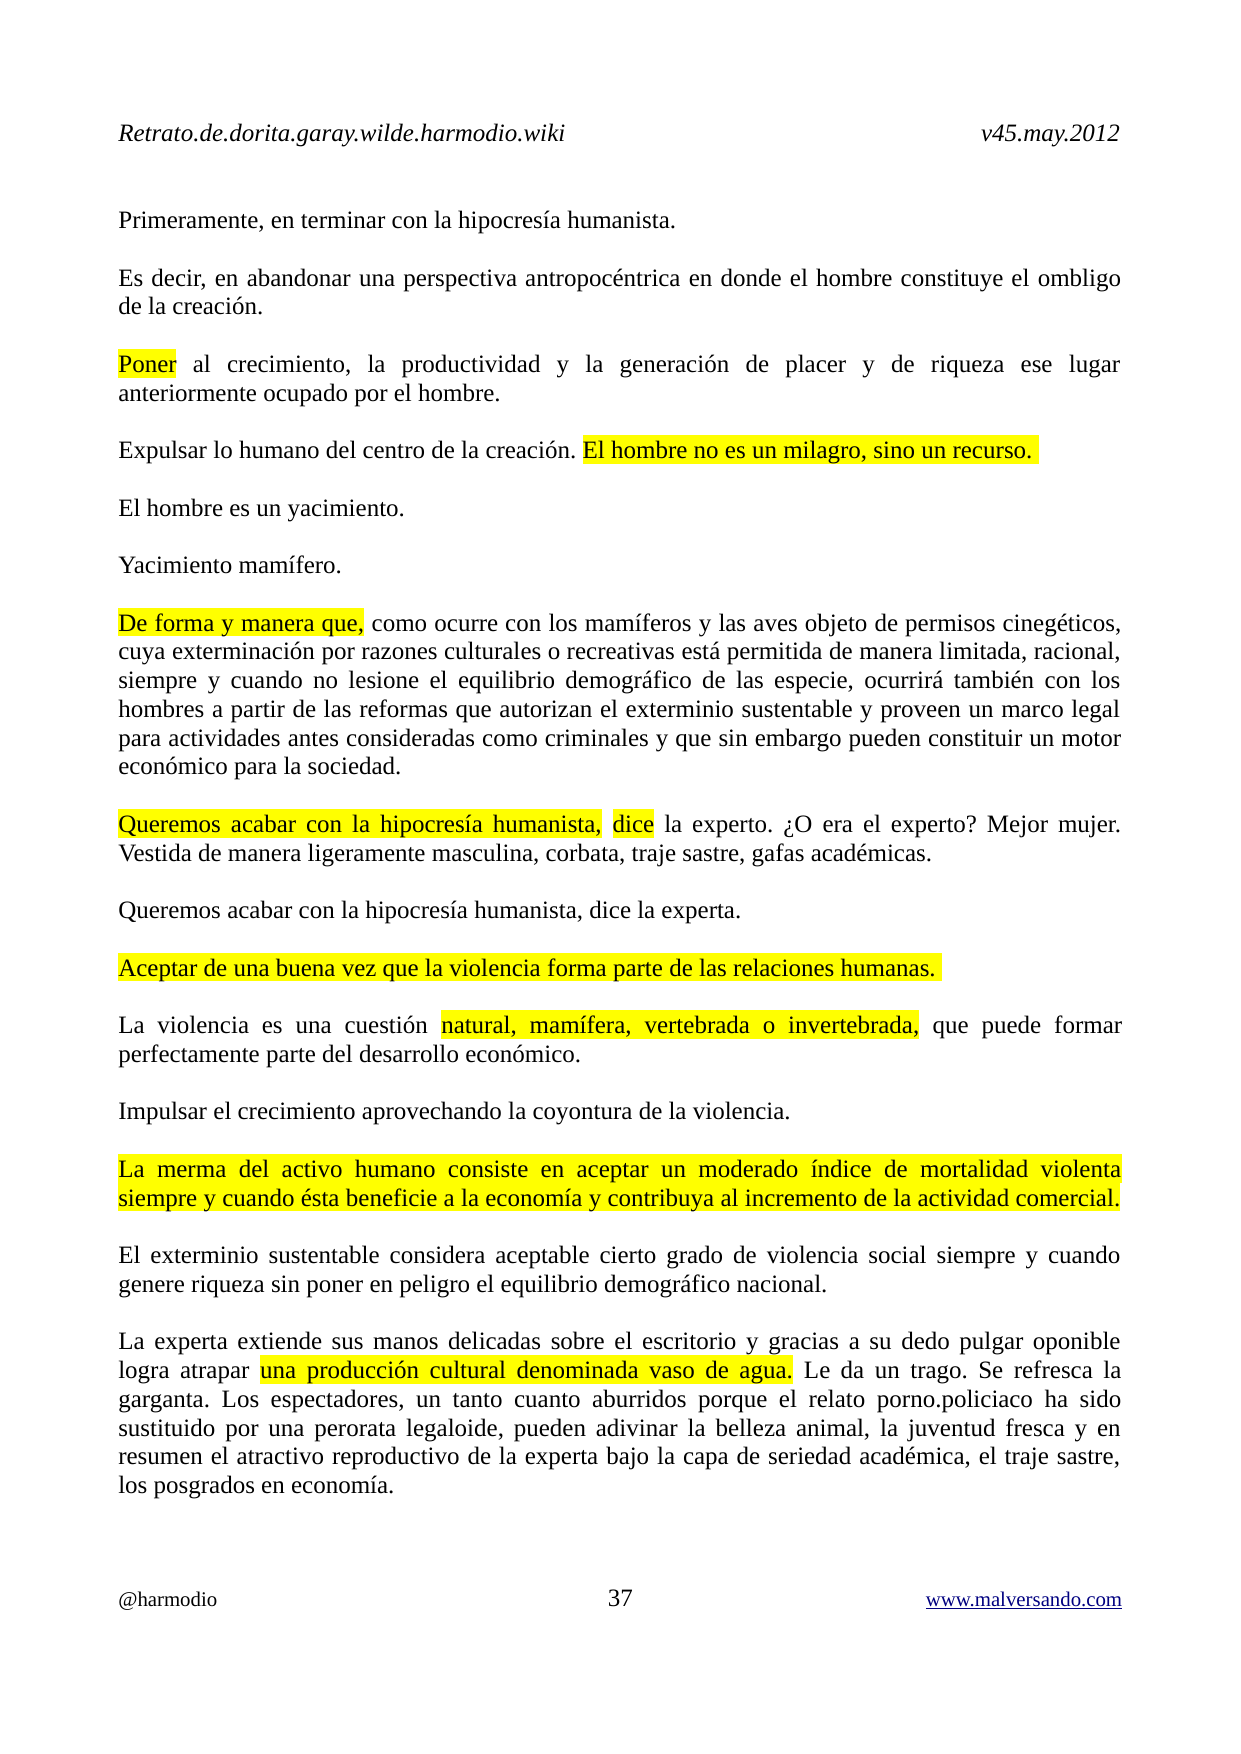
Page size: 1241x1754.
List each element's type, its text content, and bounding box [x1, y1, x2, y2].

text Es decir, en abandonar una perspectiva antropocéntrica en donde el hombre constituye el ombligo de la creación. [118, 263, 1122, 320]
text Yacimiento mamífero. [118, 550, 1122, 579]
text De forma y manera que, como ocurre con los mamíferos y las aves objeto de permisos cinegéticos, cuya exterminación por razones culturales o recreativas está permitida de manera limitada, racional, siempre y cuando no lesione el equilibrio demográfico de las especie, ocurrirá también con los hombres a partir de las reformas que autorizan el exterminio sustentable y proveen un marco legal para actividades antes consideradas como criminales y que sin embargo pueden constituir un motor económico para la sociedad. [118, 608, 1122, 780]
text Aceptar de una buena vez que la violencia forma parte de las relaciones humanas. [118, 953, 1122, 981]
text La merma del activo humano consiste en aceptar un moderado índice de mortalidad violenta siempre y cuando ésta beneficie a la economía y contribuya al incremento de la actividad comercial. [118, 1154, 1122, 1211]
text Primeramente, en terminar con la hipocresía humanista. [118, 205, 1122, 234]
text El exterminio sustentable considera aceptable cierto grado de violencia social siempre y cuando genere riqueza sin poner en peligro el equilibrio demográfico nacional. [118, 1240, 1122, 1298]
text Expulsar lo humano del centro de la creación. El hombre no es un milagro, sino un recurso. [118, 435, 1122, 464]
text El hombre es un yacimiento. [118, 493, 1122, 521]
text Impulsar el crecimiento aprovechando la coyontura de la violencia. [118, 1096, 1122, 1125]
text Queremos acabar con la hipocresía humanista, dice la experto. ¿O era el experto? Mejor mujer. Vestida de manera ligeramente masculina, corbata, traje sastre, gafas académicas. [118, 809, 1122, 866]
text La experta extiende sus manos delicadas sobre el escritorio y gracias a su dedo pulgar oponible logra atrapar una producción cultural denominada vaso de agua. Le da un trago. Se refresca la garganta. Los espectadores, un tanto cuanto aburridos porque el relato porno.policiaco ha sido sustituido por una perorata legaloide, pueden adivinar la belleza animal, la juventud fresca y en resumen el atractivo reproductivo de la experta bajo la capa de seriedad académica, el traje sastre, los posgrados en economía. [118, 1326, 1122, 1499]
text Poner al crecimiento, la productividad y la generación de placer y de riqueza ese lugar anteriormente ocupado por el hombre. [118, 349, 1122, 406]
text Queremos acabar con la hipocresía humanista, dice la experta. [118, 895, 1122, 924]
text La violencia es una cuestión natural, mamífera, vertebrada o invertebrada, que puede formar perfectamente parte del desarrollo económico. [118, 1010, 1122, 1068]
